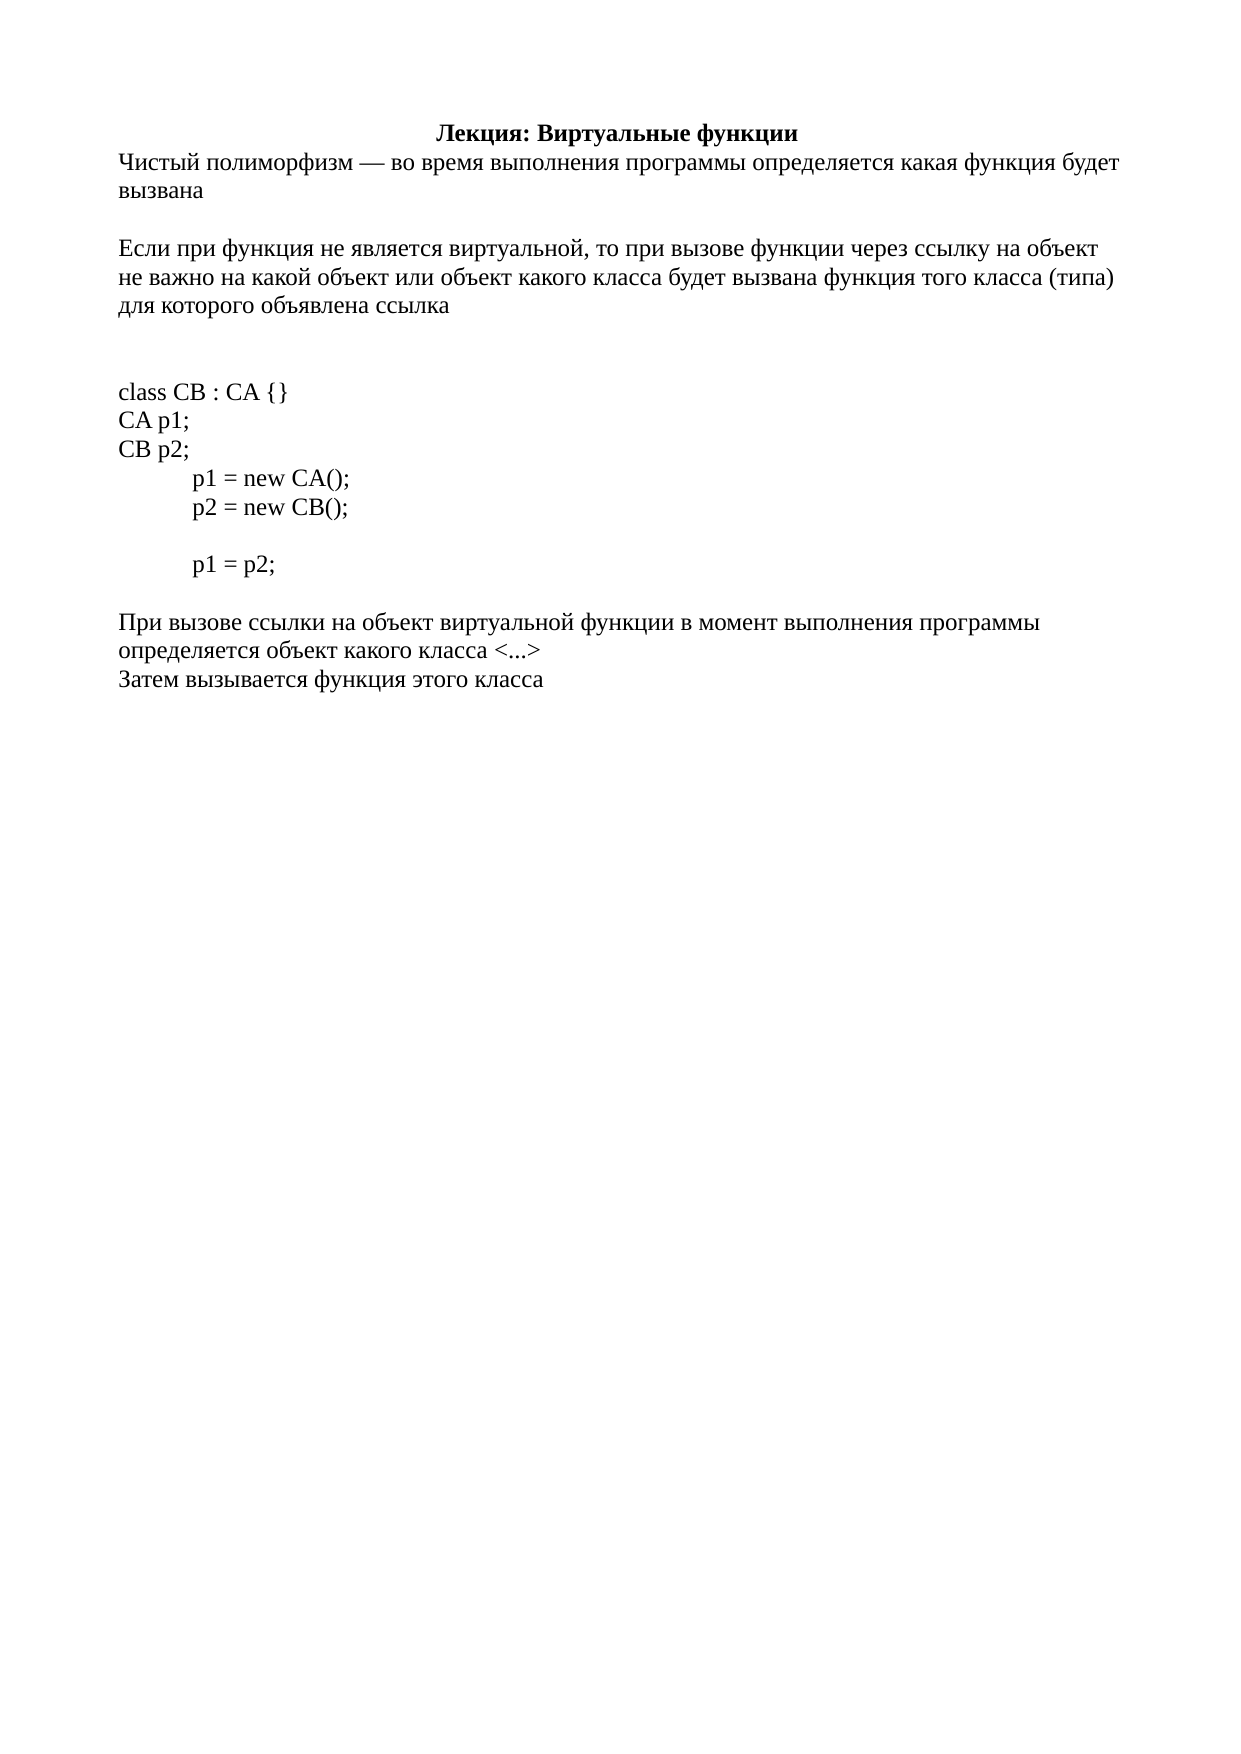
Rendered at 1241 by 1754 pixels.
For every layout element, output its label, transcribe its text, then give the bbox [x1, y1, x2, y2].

text p2 = new CB(); [118, 492, 1122, 521]
text p1 = new CA(); [118, 463, 1122, 492]
text p1 = p2; [118, 549, 1122, 578]
text CA p1; [118, 406, 1122, 434]
text CB p2; [118, 434, 1122, 463]
text При вызове ссылки на объект виртуальной функции в момент выполнения программы определяется объект какого класса <...> [118, 607, 1122, 664]
text Лекция: Виртуальные функции [118, 118, 1122, 147]
text Затем вызывается функция этого класса [118, 664, 1122, 693]
text class CB : CA {} [118, 377, 1122, 406]
text Чистый полиморфизм — во время выполнения программы определяется какая функция будет вызвана [118, 147, 1122, 204]
text Если при функция не является виртуальной, то при вызове функции через ссылку на объект не важно на какой объект или объект какого класса будет вызвана функция того класса (типа) для которого объявлена ссылка [118, 233, 1122, 319]
